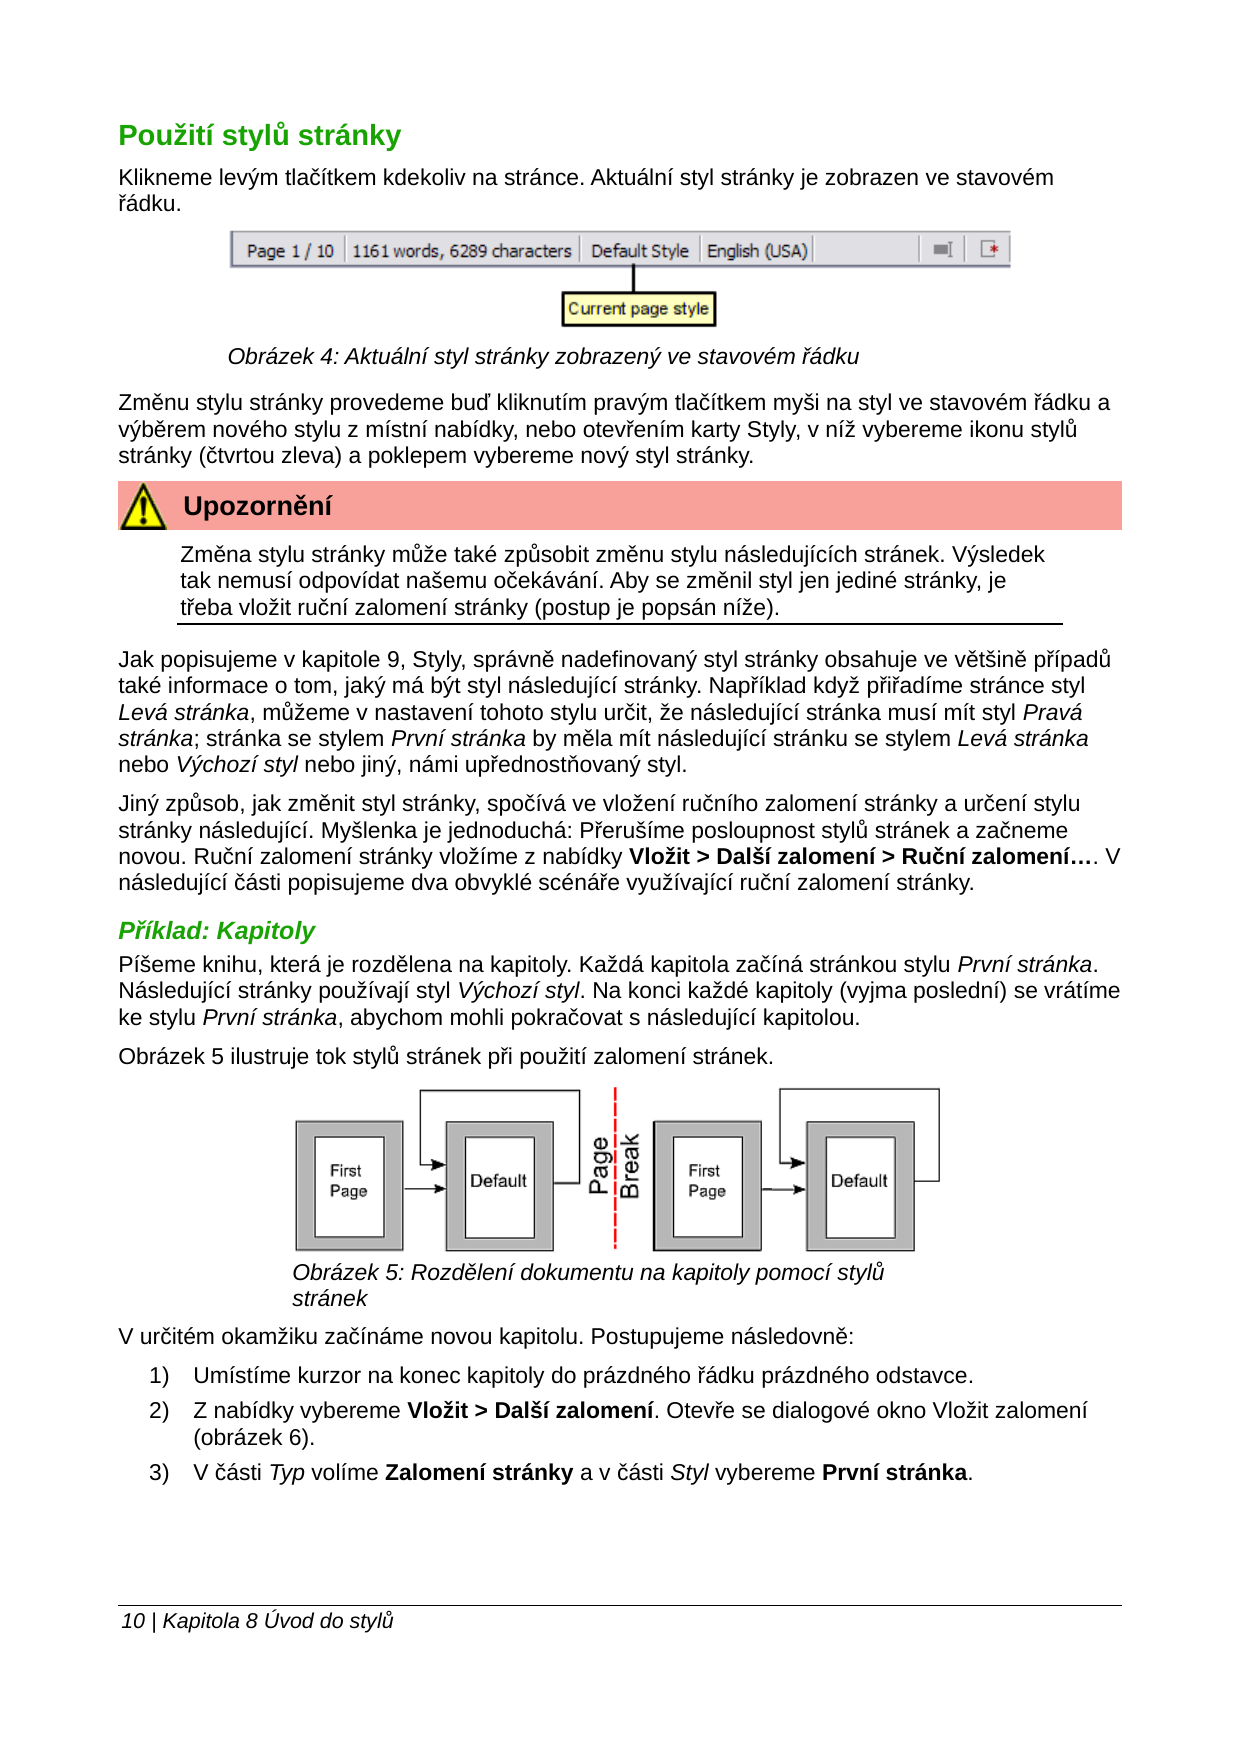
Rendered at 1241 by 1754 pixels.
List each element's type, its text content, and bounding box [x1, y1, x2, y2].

text Změna stylu stránky může také způsobit změnu stylu následujících stránek. Výsledek tak nemusí odpovídat našemu očekávání. Aby se změnil styl jen jediné stránky, je třeba vložit ruční zalomení stránky (postup je popsán níže). [177, 538, 1063, 623]
text Obrázek 5: Rozdělení dokumentu na kapitoly pomocí stylů stránek [292, 1259, 948, 1311]
subtitle Upozornění [167, 481, 1122, 530]
text Píšeme knihu, která je rozdělena na kapitoly. Každá kapitola začíná stránkou stylu První stránka. Následující stránky používají styl Výchozí styl. Na konci každé kapitoly (vyjma poslední) se vrátíme ke stylu První stránka, abychom mohli pokračovat s následující kapitolou. [118, 951, 1122, 1030]
text Klikneme levým tlačítkem kdekoliv na stránce. Aktuální styl stránky je zobrazen ve stavovém řádku. [118, 163, 1122, 216]
list V určitém okamžiku začínáme novou kapitolu. Postupujeme následovně: [118, 1323, 1122, 1350]
list V části Typ volíme Zalomení stránky a v části Styl vybereme První stránka. [169, 1459, 1122, 1485]
picture [292, 1081, 944, 1259]
picture [119, 481, 167, 530]
text Obrázek 4: Aktuální styl stránky zobrazený ve stavovém řádku [227, 343, 1013, 369]
subtitle Použití stylů stránky [118, 118, 1122, 152]
picture [227, 228, 1014, 343]
subtitle Příklad: Kapitoly [118, 916, 1122, 945]
text Jiný způsob, jak změnit styl stránky, spočívá ve vložení ručního zalomení stránky a určení stylu stránky následující. Myšlenka je jednoduchá: Přerušíme posloupnost stylů stránek a začneme novou. Ruční zalomení stránky vložíme z nabídky Vložit > Další zalomení > Ruční zalomení…. V následující části popisujeme dva obvyklé scénáře využívající ruční zalomení stránky. [118, 790, 1122, 896]
text Změnu stylu stránky provedeme buď kliknutím pravým tlačítkem myši na styl ve stavovém řádku a výběrem nového stylu z místní nabídky, nebo otevřením karty Styly, v níž vybereme ikonu stylů stránky (čtvrtou zleva) a poklepem vybereme nový styl stránky. [118, 389, 1122, 468]
text Jak popisujeme v kapitole 9, Styly, správně nadefinovaný styl stránky obsahuje ve většině případů také informace o tom, jaký má být styl následující stránky. Například když přiřadíme stránce styl Levá stránka, můžeme v nastavení tohoto stylu určit, že následující stránka musí mít styl Pravá stránka; stránka se stylem První stránka by měla mít následující stránku se stylem Levá stránka nebo Výchozí styl nebo jiný, námi upřednostňovaný styl. [118, 646, 1122, 778]
list Z nabídky vybereme Vložit > Další zalomení. Otevře se dialogové okno Vložit zalomení (obrázek 6). [169, 1397, 1122, 1450]
list Umístíme kurzor na konec kapitoly do prázdného řádku prázdného odstavce. [169, 1362, 1122, 1388]
text Obrázek 5 ilustruje tok stylů stránek při použití zalomení stránek. [118, 1043, 1122, 1069]
